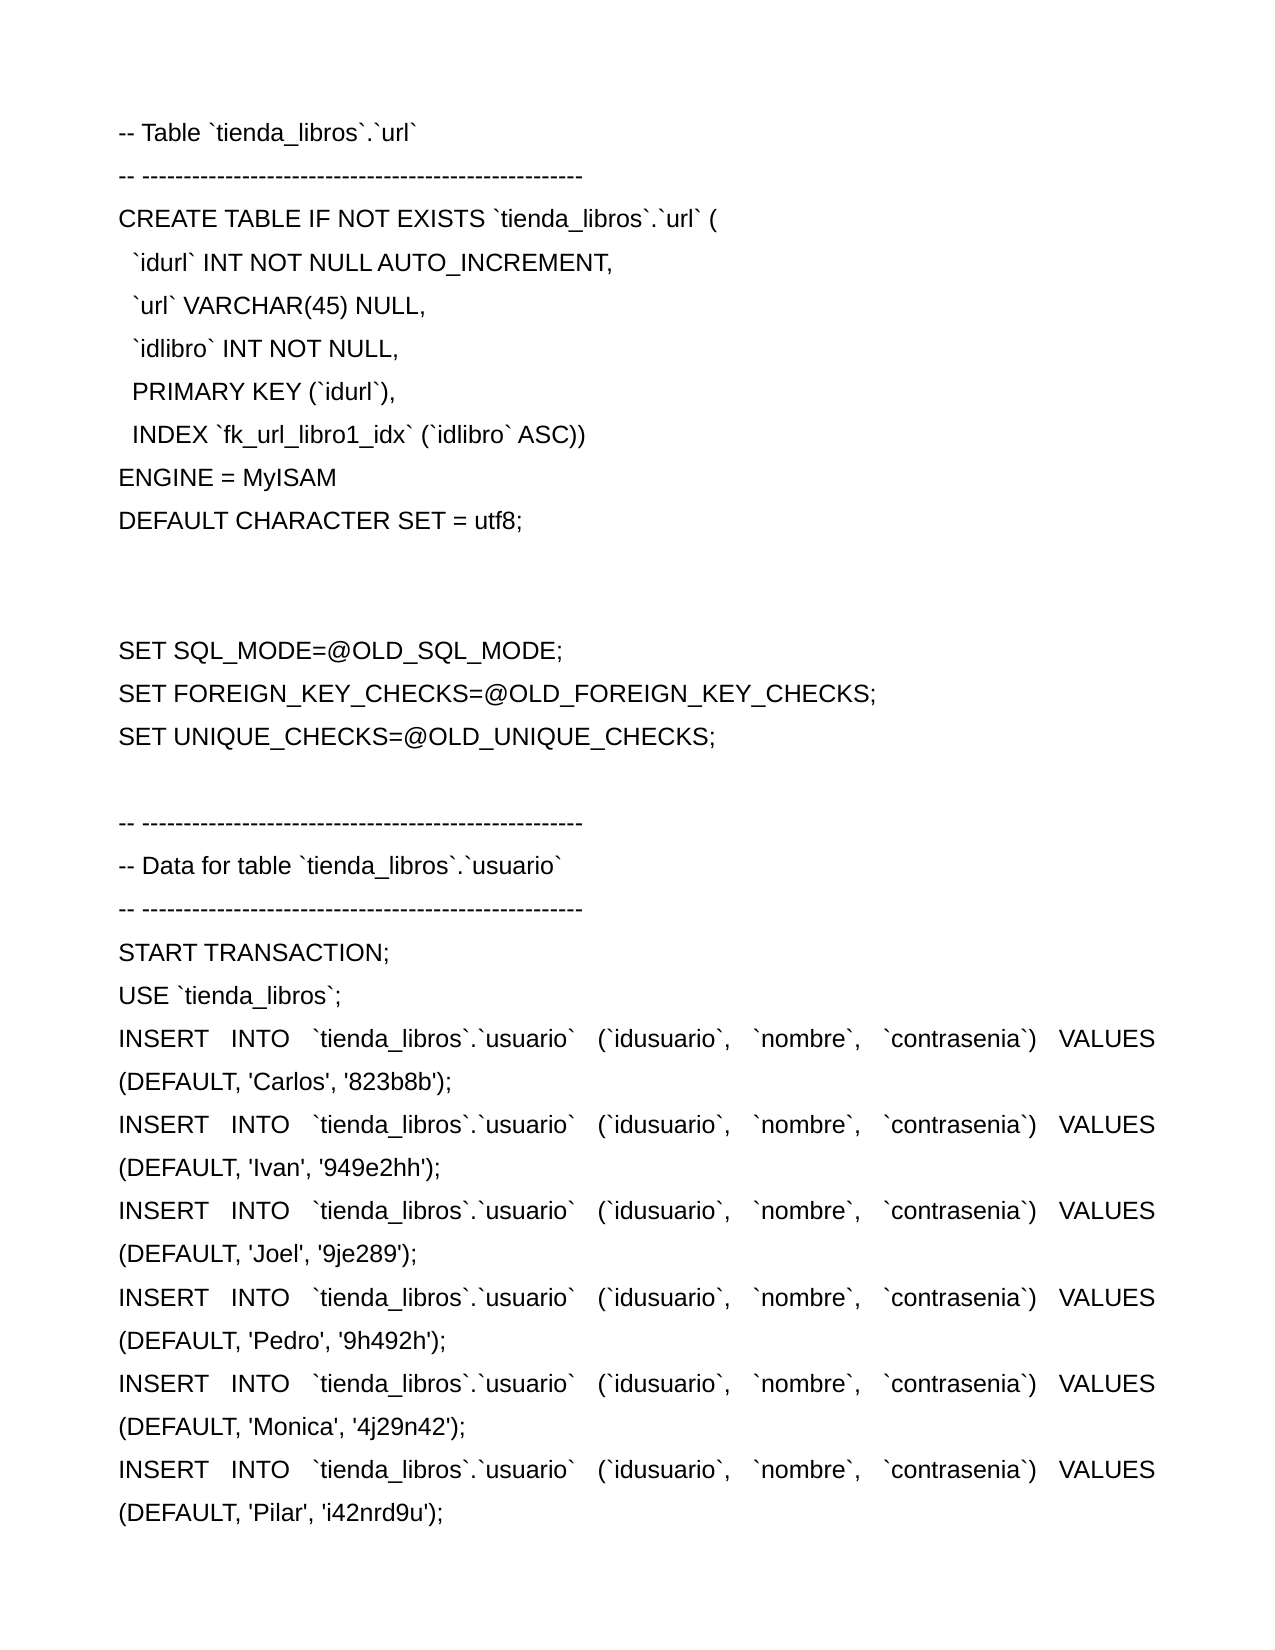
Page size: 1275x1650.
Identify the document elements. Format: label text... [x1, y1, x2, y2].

text DEFAULT CHARACTER SET = utf8; [118, 506, 1157, 535]
text INDEX `fk_url_libro1_idx` (`idlibro` ASC)) [118, 420, 1157, 449]
text `idurl` INT NOT NULL AUTO_INCREMENT, [118, 247, 1157, 276]
text SET UNIQUE_CHECKS=@OLD_UNIQUE_CHECKS; [118, 722, 1157, 751]
text PRIMARY KEY (`idurl`), [118, 377, 1157, 406]
text SET FOREIGN_KEY_CHECKS=@OLD_FOREIGN_KEY_CHECKS; [118, 679, 1157, 707]
text SET SQL_MODE=@OLD_SQL_MODE; [118, 636, 1157, 664]
text INSERT INTO `tienda_libros`.`usuario` (`idusuario`, `nombre`, `contrasenia`) VALUES (DEFAULT, 'Pilar', 'i42nrd9u'); [118, 1455, 1157, 1527]
text CREATE TABLE IF NOT EXISTS `tienda_libros`.`url` ( [118, 204, 1157, 233]
text INSERT INTO `tienda_libros`.`usuario` (`idusuario`, `nombre`, `contrasenia`) VALUES (DEFAULT, 'Pedro', '9h492h'); [118, 1282, 1157, 1354]
text `idlibro` INT NOT NULL, [118, 334, 1157, 362]
text INSERT INTO `tienda_libros`.`usuario` (`idusuario`, `nombre`, `contrasenia`) VALUES (DEFAULT, 'Carlos', '823b8b'); [118, 1024, 1157, 1096]
text INSERT INTO `tienda_libros`.`usuario` (`idusuario`, `nombre`, `contrasenia`) VALUES (DEFAULT, 'Ivan', '949e2hh'); [118, 1110, 1157, 1182]
text START TRANSACTION; [118, 937, 1157, 966]
text -- Data for table `tienda_libros`.`usuario` [118, 851, 1157, 880]
text USE `tienda_libros`; [118, 981, 1157, 1009]
text -- Table `tienda_libros`.`url` [118, 118, 1157, 147]
text `url` VARCHAR(45) NULL, [118, 291, 1157, 319]
text INSERT INTO `tienda_libros`.`usuario` (`idusuario`, `nombre`, `contrasenia`) VALUES (DEFAULT, 'Joel', '9je289'); [118, 1196, 1157, 1268]
text INSERT INTO `tienda_libros`.`usuario` (`idusuario`, `nombre`, `contrasenia`) VALUES (DEFAULT, 'Monica', '4j29n42'); [118, 1369, 1157, 1441]
text -- ----------------------------------------------------- [118, 808, 1157, 837]
text -- ----------------------------------------------------- [118, 161, 1157, 190]
text ENGINE = MyISAM [118, 463, 1157, 492]
text -- ----------------------------------------------------- [118, 894, 1157, 923]
